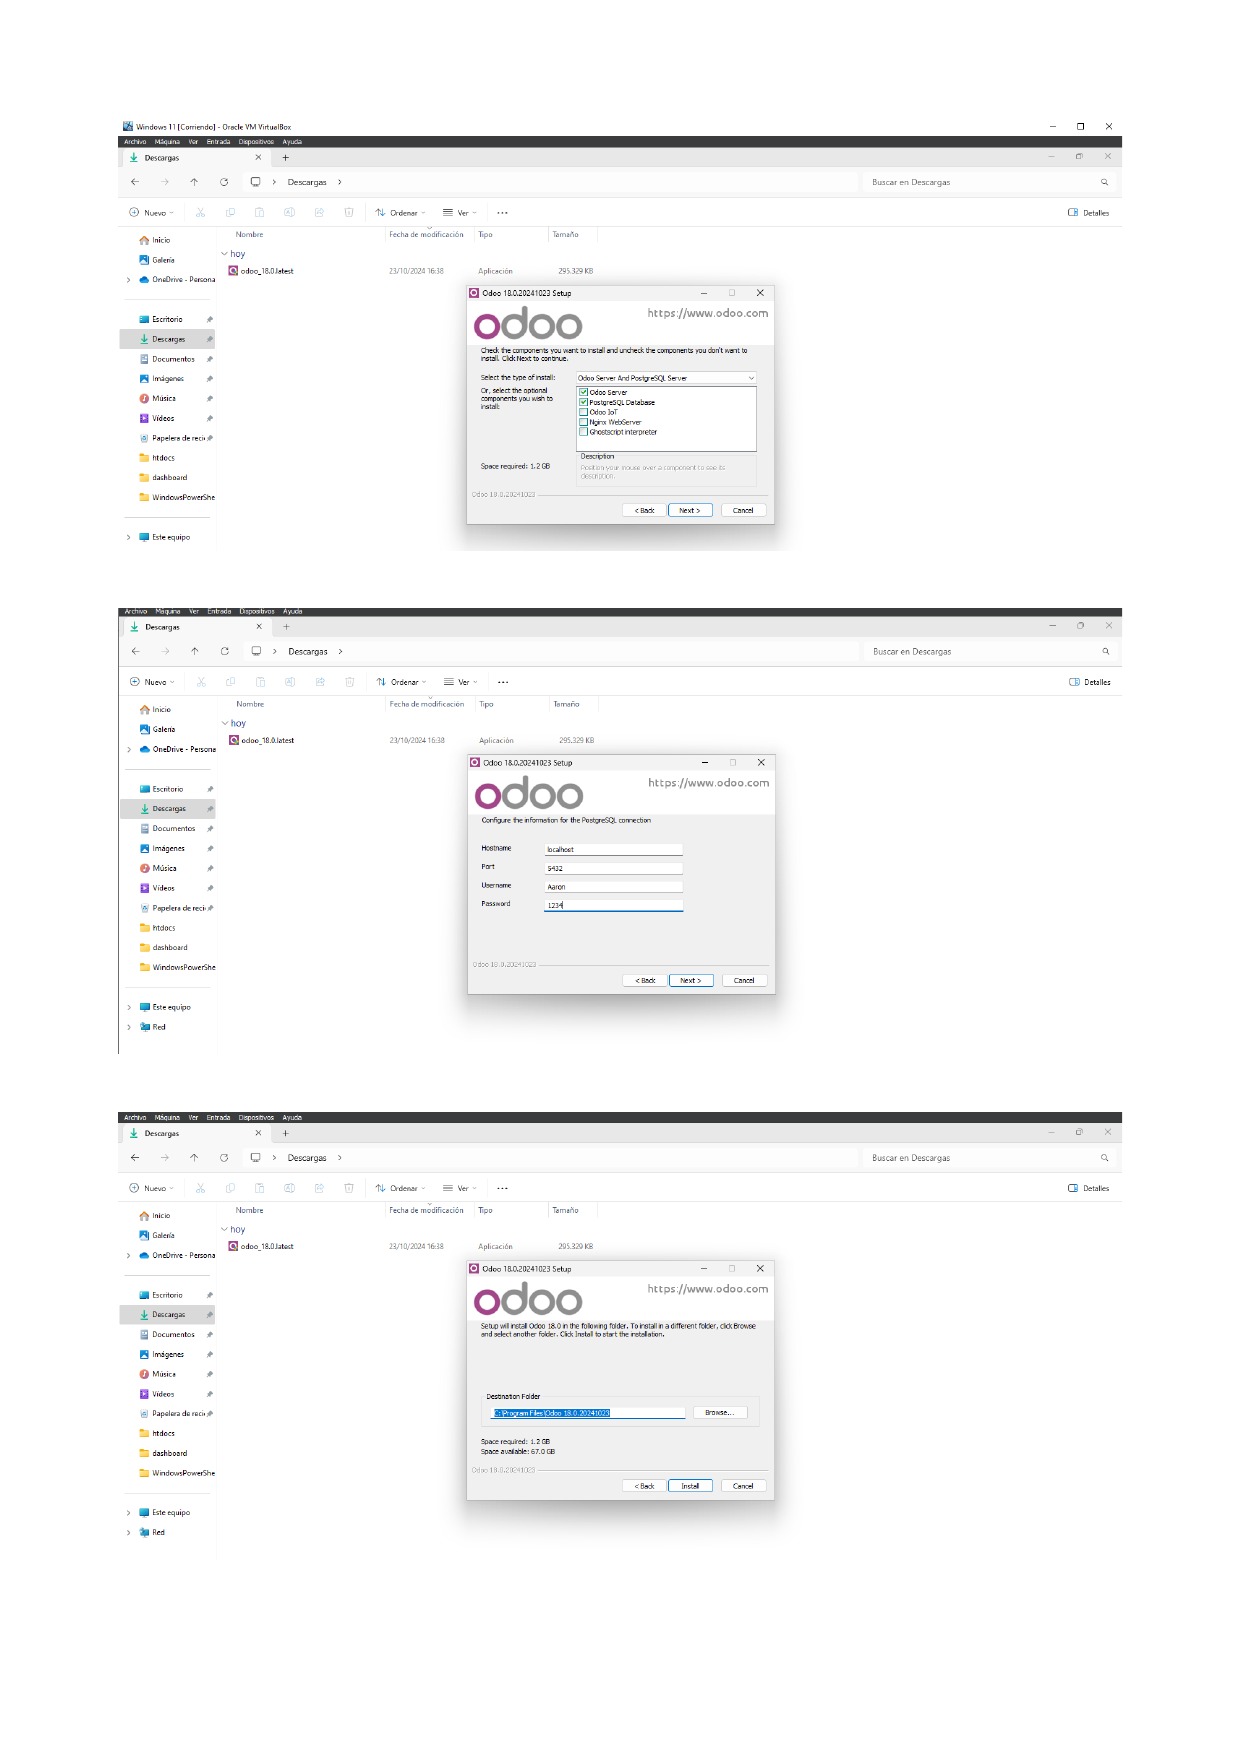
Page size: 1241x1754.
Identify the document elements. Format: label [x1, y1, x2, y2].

picture [118, 608, 1123, 1054]
picture [118, 1111, 1123, 1560]
picture [118, 118, 1123, 551]
